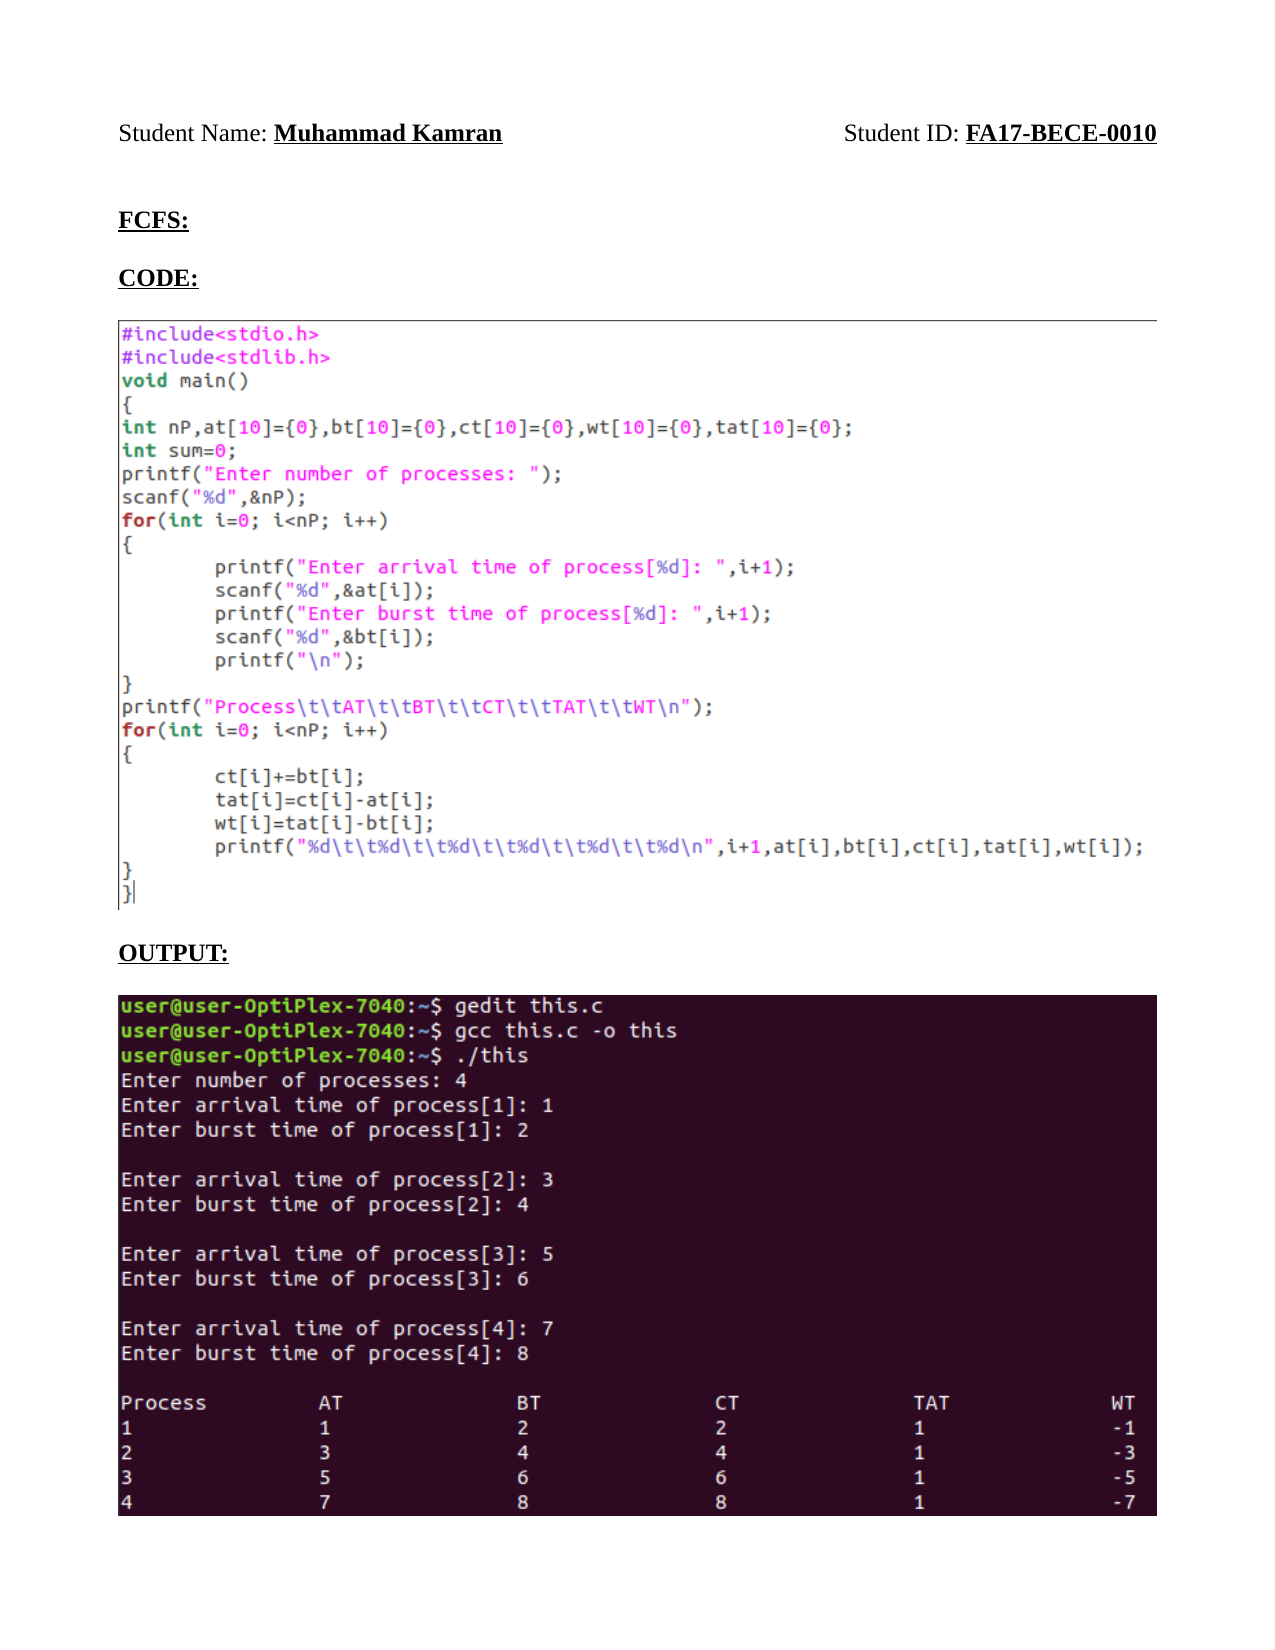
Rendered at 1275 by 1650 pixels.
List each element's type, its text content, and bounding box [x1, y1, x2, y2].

picture [118, 320, 1157, 910]
picture [118, 995, 1157, 1516]
text FCFS: [118, 205, 1157, 234]
text OUTPUT: [118, 938, 1157, 967]
text CODE: [118, 263, 1157, 291]
